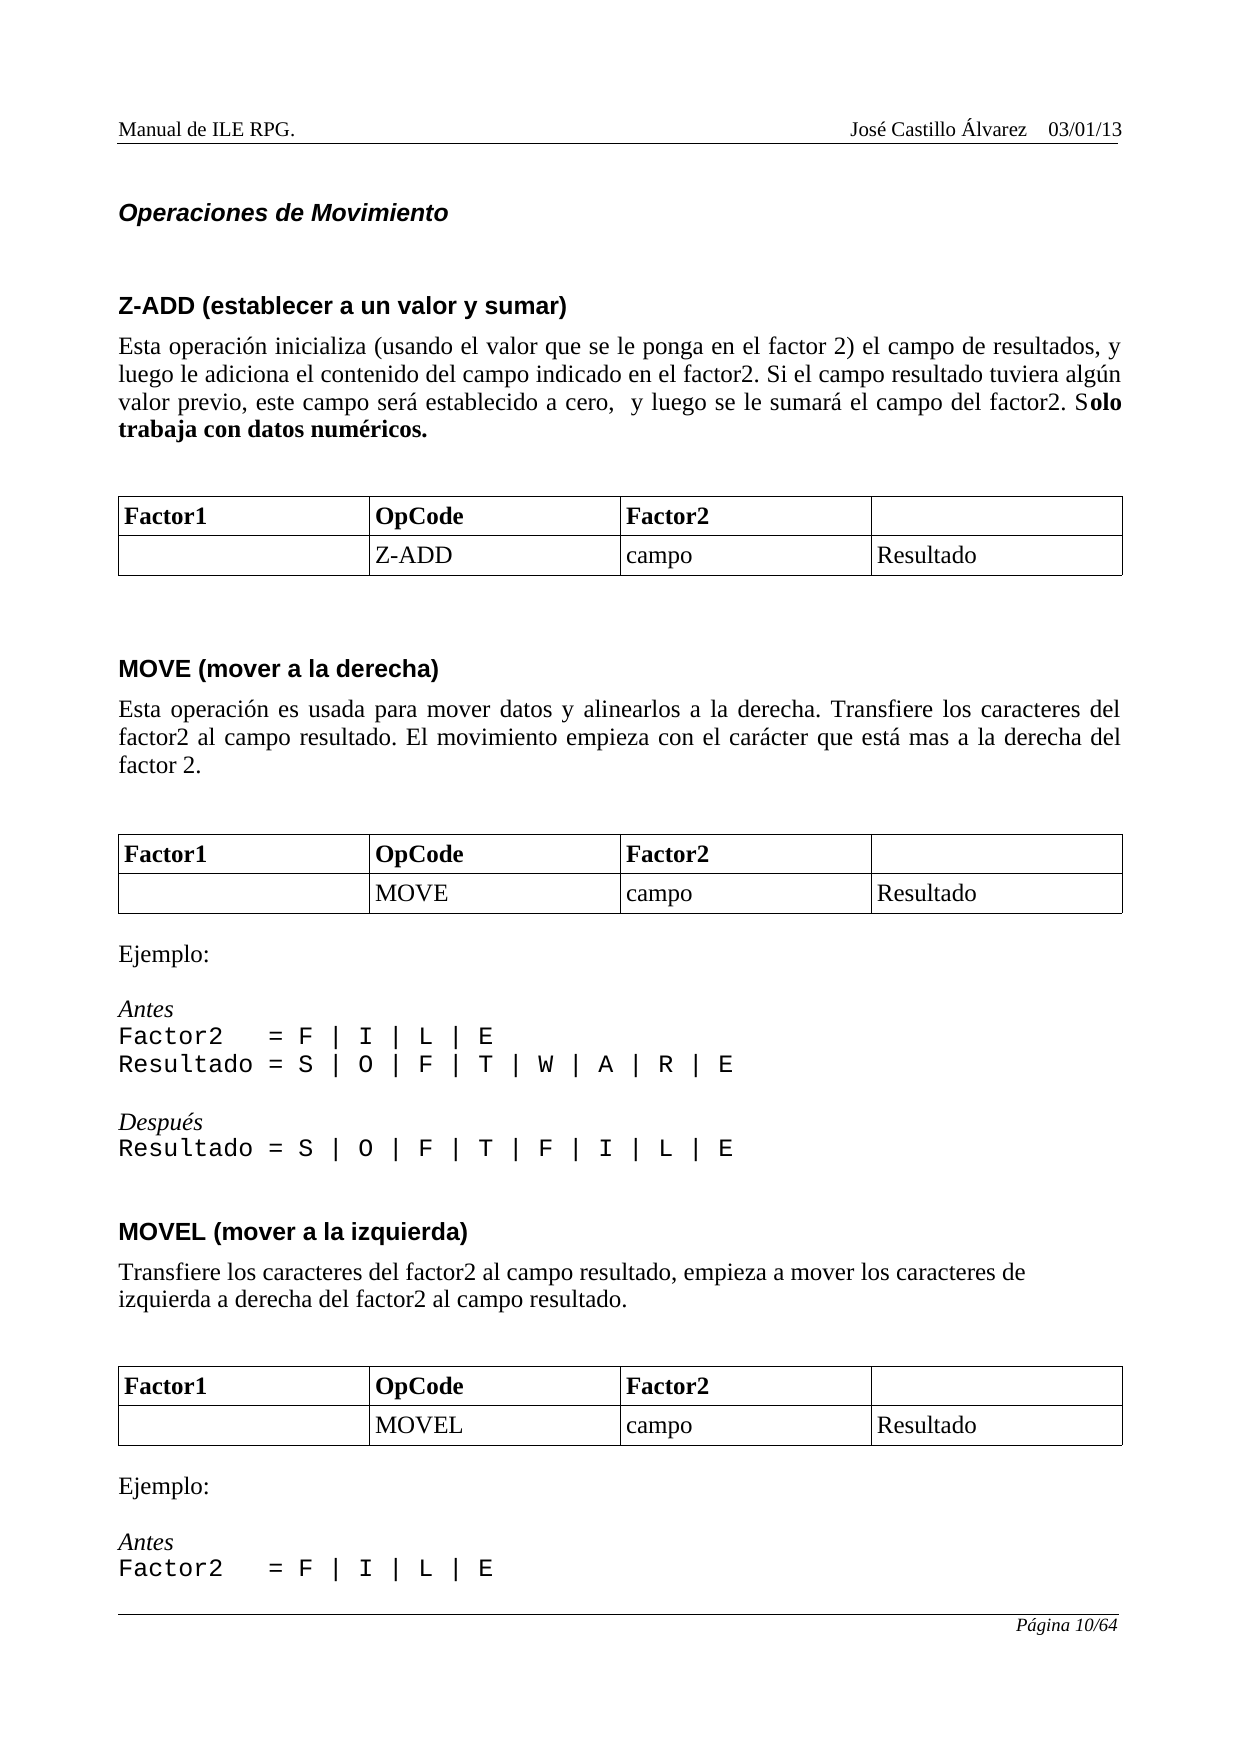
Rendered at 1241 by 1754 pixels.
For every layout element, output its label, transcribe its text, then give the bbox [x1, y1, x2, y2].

subtitle Z-ADD (establecer a un valor y sumar) [118, 292, 1122, 320]
table_header Factor1 [119, 497, 369, 535]
table_cell MOVEL [370, 1406, 620, 1444]
table_cell campo [621, 536, 871, 574]
table_cell Resultado [872, 536, 1122, 574]
text Antes [118, 996, 1122, 1023]
table_header OpCode [370, 835, 620, 873]
subtitle MOVEL (mover a la izquierda) [118, 1218, 1122, 1245]
table_header Factor2 [621, 497, 871, 535]
table_cell campo [621, 874, 871, 912]
subtitle MOVE (mover a la derecha) [118, 655, 1122, 683]
text Resultado = S | O | F | T | F | I | L | E [118, 1136, 1122, 1164]
text Transfiere los caracteres del factor2 al campo resultado, empieza a mover los caracteres de izquierda a derecha del factor2 al campo resultado. [118, 1258, 1122, 1313]
text Factor2 = F | I | L | E [118, 1023, 1122, 1052]
text Factor2 = F | I | L | E [118, 1556, 1122, 1584]
table_header [872, 835, 1122, 873]
table_cell [119, 1406, 369, 1444]
table_cell Resultado [872, 1406, 1122, 1444]
subtitle Operaciones de Movimiento [118, 199, 1122, 227]
table_header OpCode [370, 1367, 620, 1405]
table_cell Z-ADD [370, 536, 620, 574]
table_cell Resultado [872, 874, 1122, 912]
table_header [872, 1367, 1122, 1405]
table_header OpCode [370, 497, 620, 535]
text Esta operación es usada para mover datos y alinearlos a la derecha. Transfiere los caracteres del factor2 al campo resultado. El movimiento empieza con el carácter que está mas a la derecha del factor 2. [118, 695, 1122, 778]
text Ejemplo: [118, 1472, 1122, 1500]
table_header Factor1 [119, 835, 369, 873]
table_cell MOVE [370, 874, 620, 912]
table_header Factor2 [621, 835, 871, 873]
text Antes [118, 1528, 1122, 1556]
table_cell campo [621, 1406, 871, 1444]
table_header Factor1 [119, 1367, 369, 1405]
table_header Factor2 [621, 1367, 871, 1405]
text Después [118, 1108, 1122, 1136]
text Resultado = S | O | F | T | W | A | R | E [118, 1052, 1122, 1080]
table_header [872, 497, 1122, 535]
table_cell [119, 874, 369, 912]
table_cell [119, 536, 369, 574]
text Ejemplo: [118, 940, 1122, 968]
text Esta operación inicializa (usando el valor que se le ponga en el factor 2) el campo de resultados, y luego le adiciona el contenido del campo indicado en el factor2. Si el campo resultado tuviera algún valor previo, este campo será establecido a cero, y luego se le sumará el campo del factor2. Solo trabaja con datos numéricos. [118, 332, 1122, 443]
